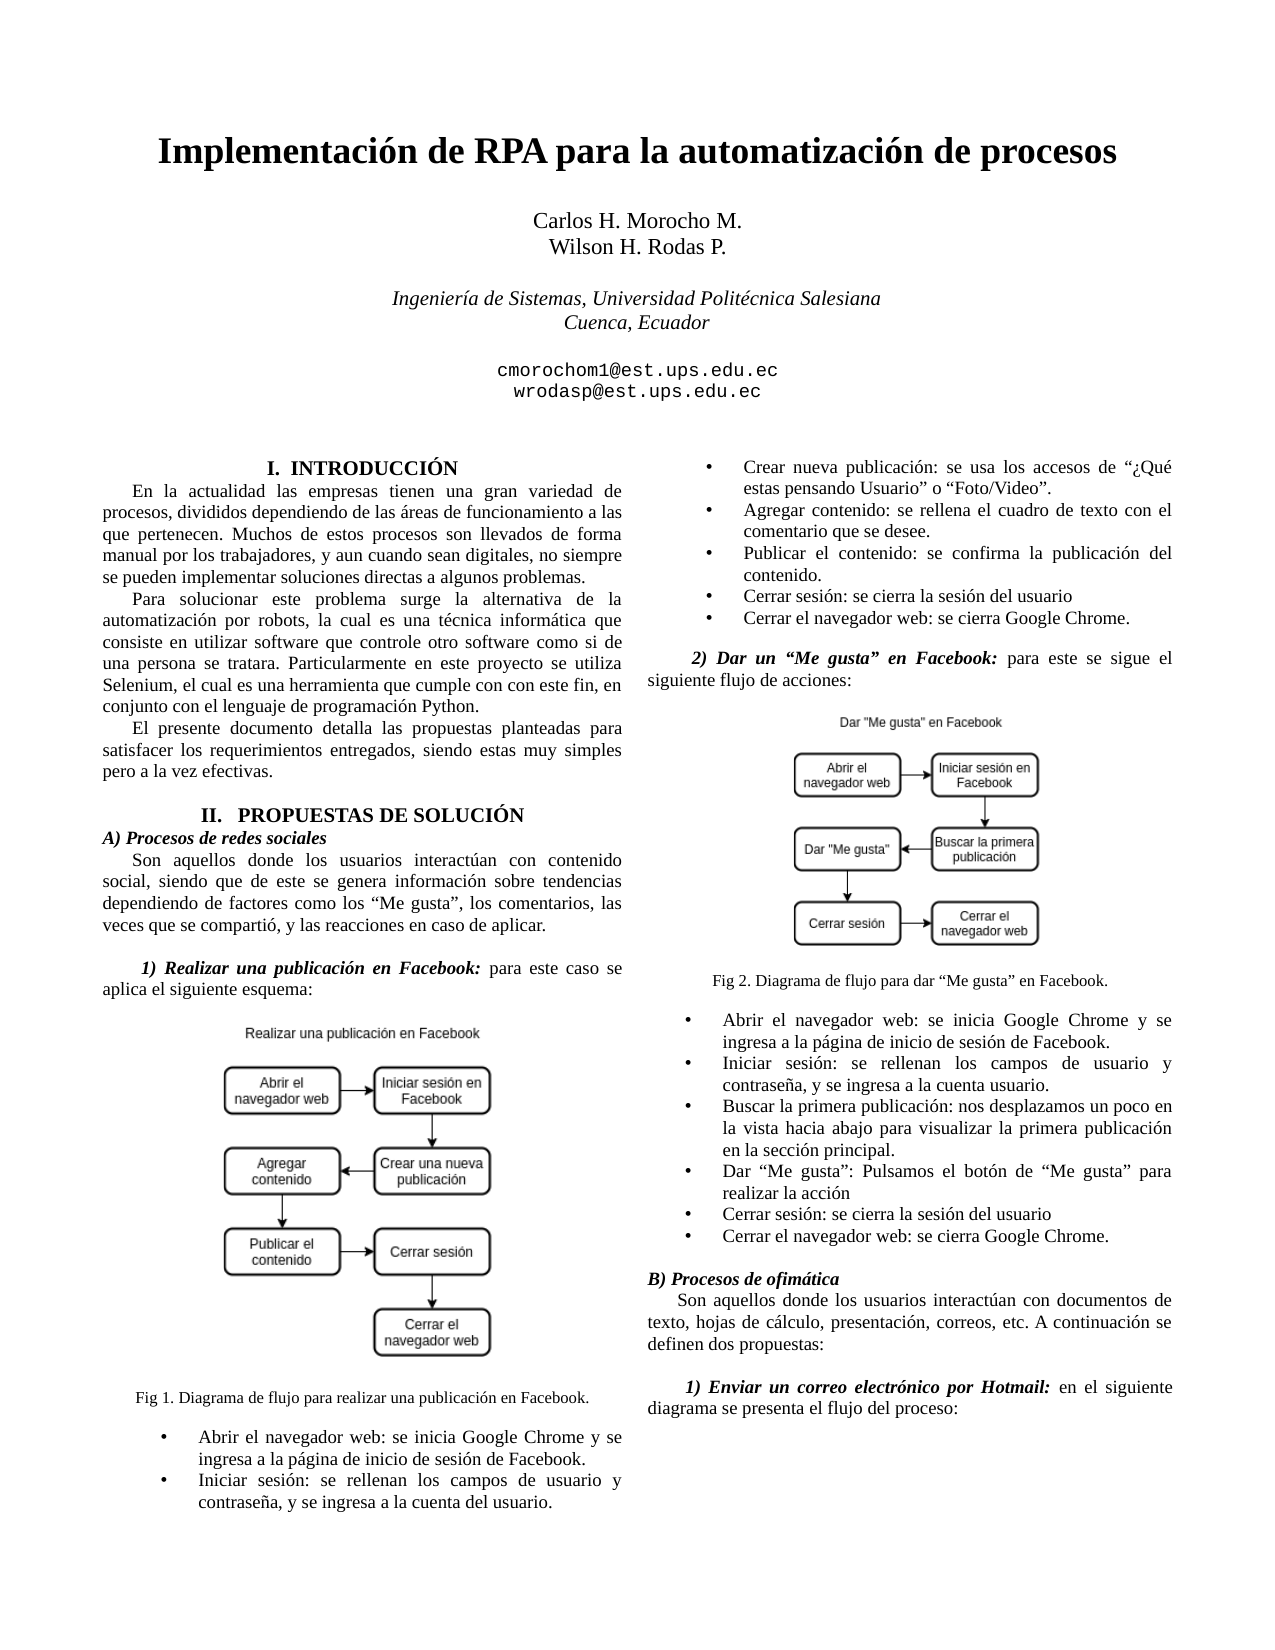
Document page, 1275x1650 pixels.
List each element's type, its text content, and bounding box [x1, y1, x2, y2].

text El presente documento detalla las propuestas planteadas para satisfacer los requerimientos entregados, siendo estas muy simples pero a la vez efectivas. [102, 717, 623, 782]
text 1) Enviar un correo electrónico por Hotmail: en el siguiente diagrama se presenta el flujo del proceso: [647, 1376, 1173, 1419]
list Iniciar sesión: se rellenan los campos de usuario y contraseña, y se ingresa a la cuenta del usuario. [161, 1469, 623, 1512]
list Cerrar sesión: se cierra la sesión del usuario [685, 1203, 1173, 1225]
list Abrir el navegador web: se inicia Google Chrome y se ingresa a la página de inicio de sesión de Facebook. [685, 1009, 1173, 1052]
text A) Procesos de redes sociales [102, 827, 623, 849]
text Wilson H. Rodas P. [102, 233, 1173, 259]
list Dar “Me gusta”: Pulsamos el botón de “Me gusta” para realizar la acción [685, 1160, 1173, 1203]
text Fig 1. Diagrama de flujo para realizar una publicación en Facebook. [102, 1388, 623, 1407]
text Son aquellos donde los usuarios interactúan con documentos de texto, hojas de cálculo, presentación, correos, etc. A continuación se definen dos propuestas: [647, 1289, 1173, 1354]
text wrodasp@est.ups.edu.ec [102, 382, 1173, 429]
list Cerrar el navegador web: se cierra Google Chrome. [706, 607, 1173, 628]
text Son aquellos donde los usuarios interactúan con contenido social, siendo que de este se genera información sobre tendencias dependiendo de factores como los “Me gusta”, los comentarios, las veces que se compartió, y las reacciones en caso de aplicar. [102, 849, 623, 935]
picture [793, 712, 1049, 946]
text Implementación de RPA para la automatización de procesos [102, 128, 1173, 172]
list PROPUESTAS DE SOLUCIÓN [102, 803, 623, 827]
picture [223, 1021, 502, 1357]
list Crear nueva publicación: se usa los accesos de “¿Qué estas pensando Usuario” o “Foto/Video”. [706, 456, 1173, 499]
text Para solucionar este problema surge la alternativa de la automatización por robots, la cual es una técnica informática que consiste en utilizar software que controle otro software como si de una persona se tratara. Particularmente en este proyecto se utiliza Selenium, el cual es una herramienta que cumple con con este fin, en conjunto con el lenguaje de programación Python. [102, 587, 623, 717]
text cmorochom1@est.ups.edu.ec [102, 360, 1173, 382]
list Buscar la primera publicación: nos desplazamos un poco en la vista hacia abajo para visualizar la primera publicación en la sección principal. [685, 1095, 1173, 1160]
list Cerrar sesión: se cierra la sesión del usuario [706, 585, 1173, 607]
text Ingeniería de Sistemas, Universidad Politécnica Salesiana [102, 286, 1173, 310]
list Publicar el contenido: se confirma la publicación del contenido. [706, 542, 1173, 585]
text B) Procesos de ofimática [647, 1268, 1173, 1289]
list Abrir el navegador web: se inicia Google Chrome y se ingresa a la página de inicio de sesión de Facebook. [161, 1426, 623, 1469]
text Carlos H. Morocho M. [102, 207, 1173, 233]
text En la actualidad las empresas tienen una gran variedad de procesos, divididos dependiendo de las áreas de funcionamiento a las que pertenecen. Muchos de estos procesos son llevados de forma manual por los trabajadores, y aun cuando sean digitales, no siempre se pueden implementar soluciones directas a algunos problemas. [102, 480, 623, 587]
text Cuenca, Ecuador [102, 310, 1173, 334]
list Agregar contenido: se rellena el cuadro de texto con el comentario que se desee. [706, 499, 1173, 542]
text 1) Realizar una publicación en Facebook: para este caso se aplica el siguiente esquema: [102, 957, 623, 1000]
list Cerrar el navegador web: se cierra Google Chrome. [685, 1225, 1173, 1246]
text Fig 2. Diagrama de flujo para dar “Me gusta” en Facebook. [647, 971, 1173, 990]
list INTRODUCCIÓN [102, 456, 623, 480]
list Iniciar sesión: se rellenan los campos de usuario y contraseña, y se ingresa a la cuenta usuario. [685, 1052, 1173, 1095]
text 2) Dar un “Me gusta” en Facebook: para este se sigue el siguiente flujo de acciones: [647, 647, 1173, 690]
